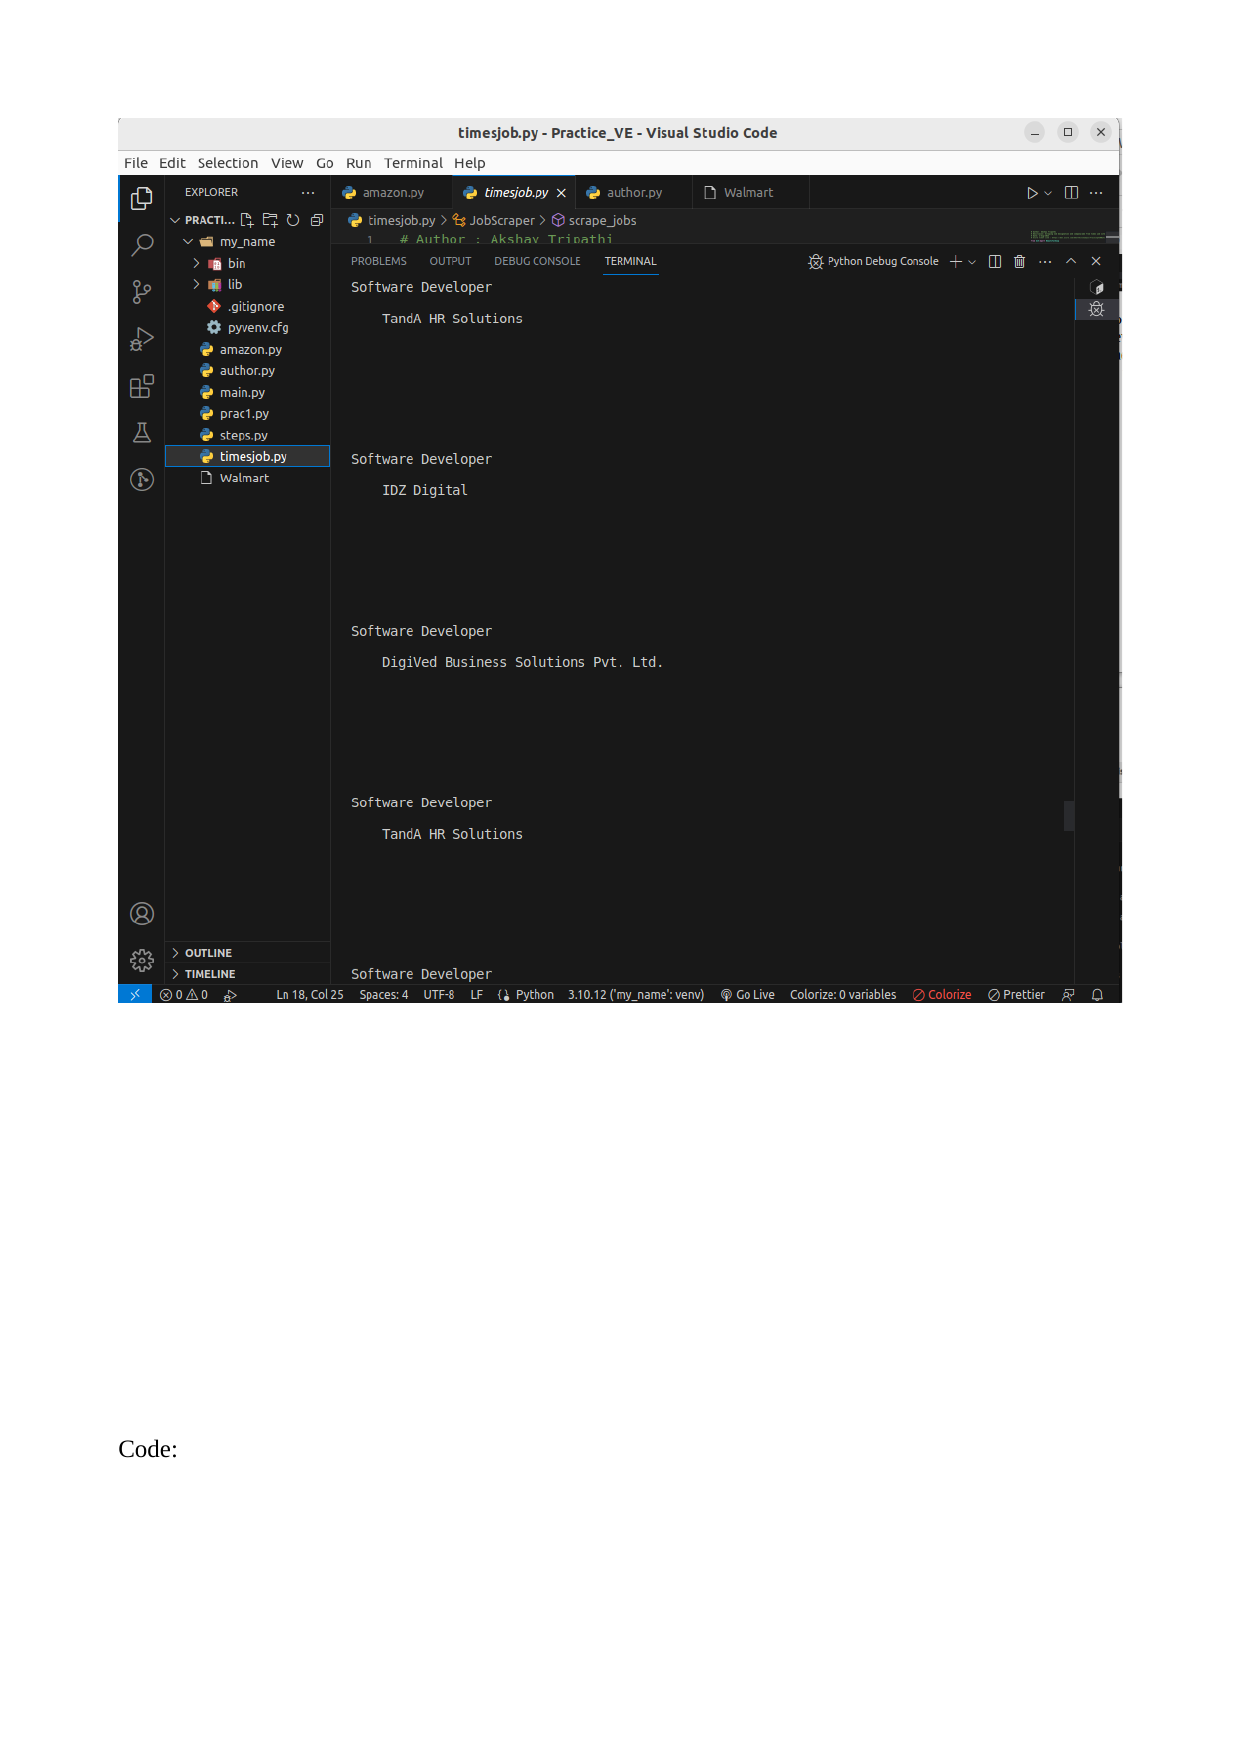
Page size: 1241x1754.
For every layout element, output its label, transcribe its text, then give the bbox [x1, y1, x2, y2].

picture [118, 118, 1123, 1003]
text Code: [118, 1434, 1122, 1463]
